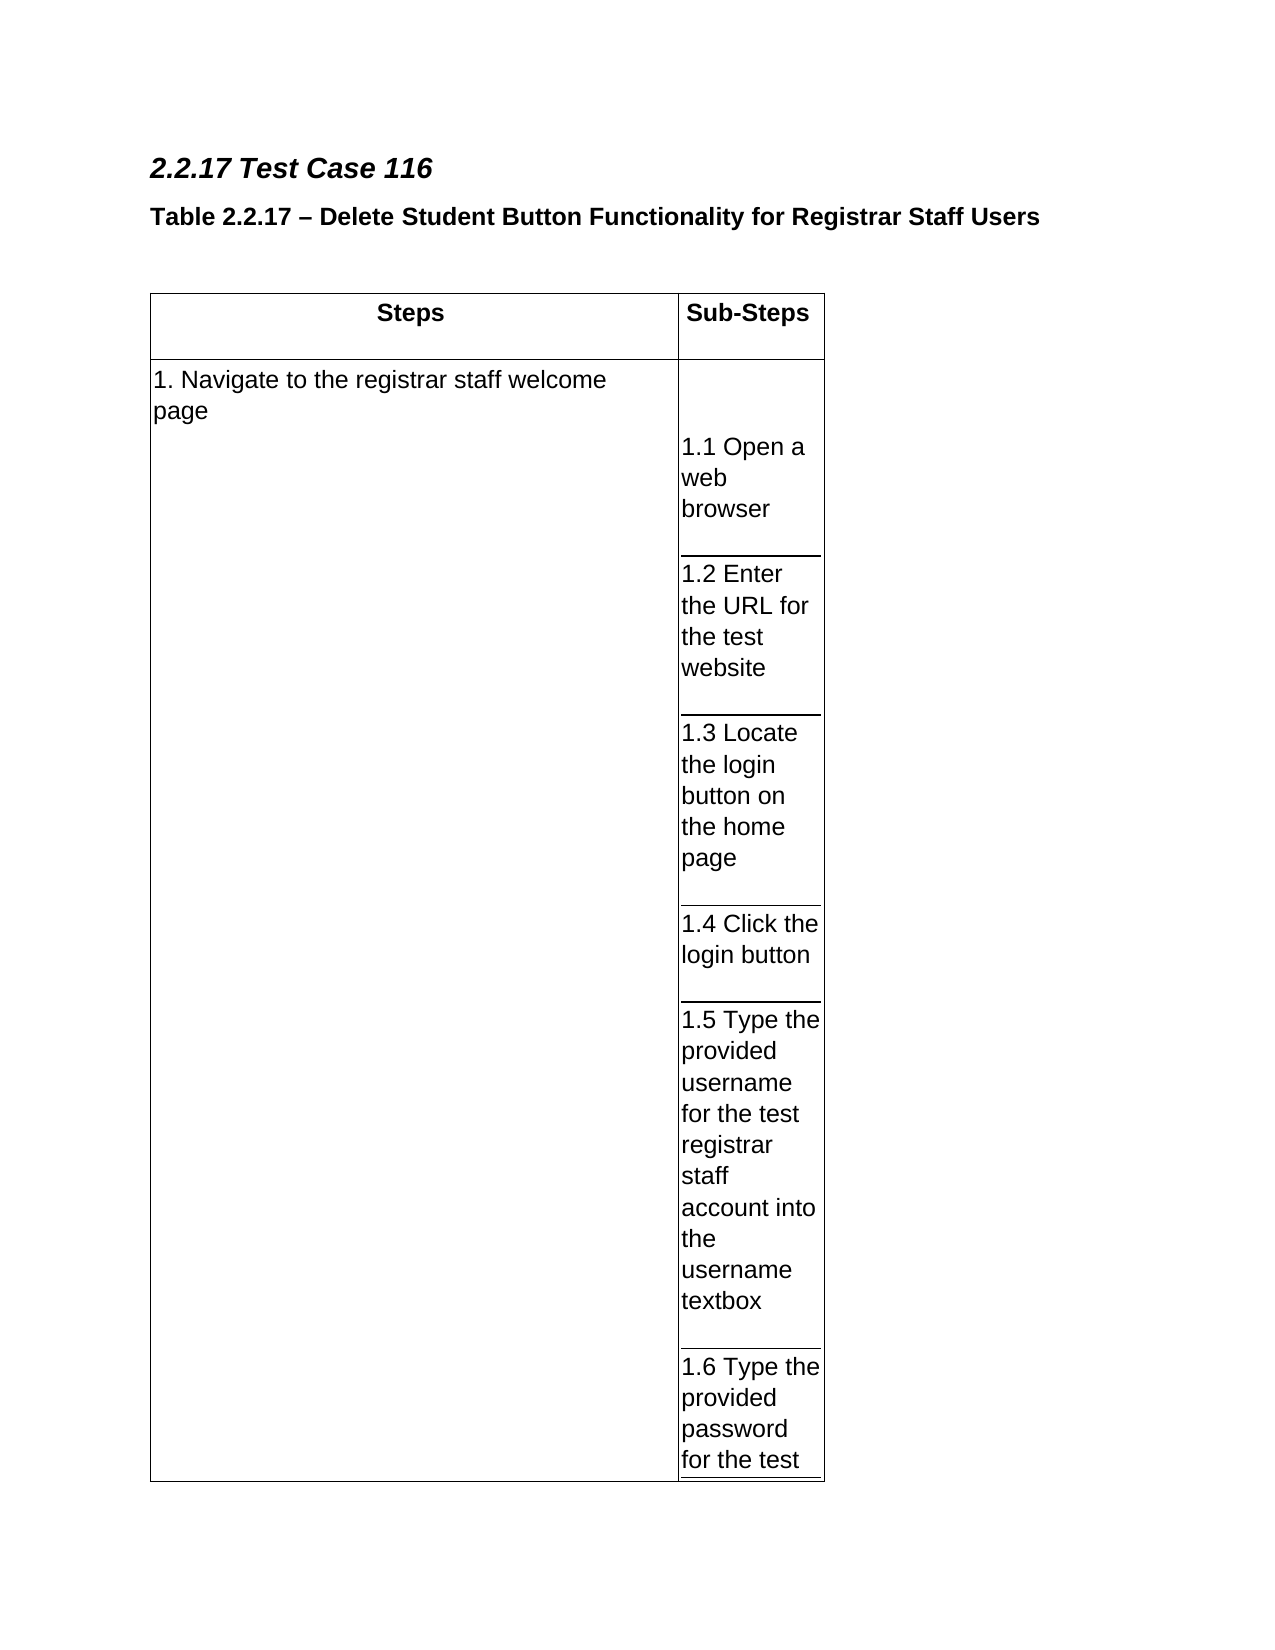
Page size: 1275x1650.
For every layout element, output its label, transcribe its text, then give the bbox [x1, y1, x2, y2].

table_header Steps [151, 294, 678, 359]
table_cell 1.3 Locate the login button on the home page [681, 716, 821, 904]
table_cell 1.4 Click the login button [681, 906, 821, 1001]
table_header 1.1 Open a web browser [681, 429, 821, 555]
table_cell 1.6 Type the provided password for the test [681, 1349, 821, 1477]
table_cell [679, 360, 824, 1481]
table_cell 1.2 Enter the URL for the test website [681, 557, 821, 714]
table_cell 1.5 Type the provided username for the test registrar staff account into the username textbox [681, 1003, 821, 1347]
text Table 2.2.17 – Delete Student Button Functionality for Registrar Staff Users [150, 199, 1125, 230]
table_header Sub-Steps [679, 294, 824, 359]
table_cell 1. Navigate to the registrar staff welcome page [151, 360, 678, 1481]
text 2.2.17 Test Case 116 [150, 150, 1125, 184]
